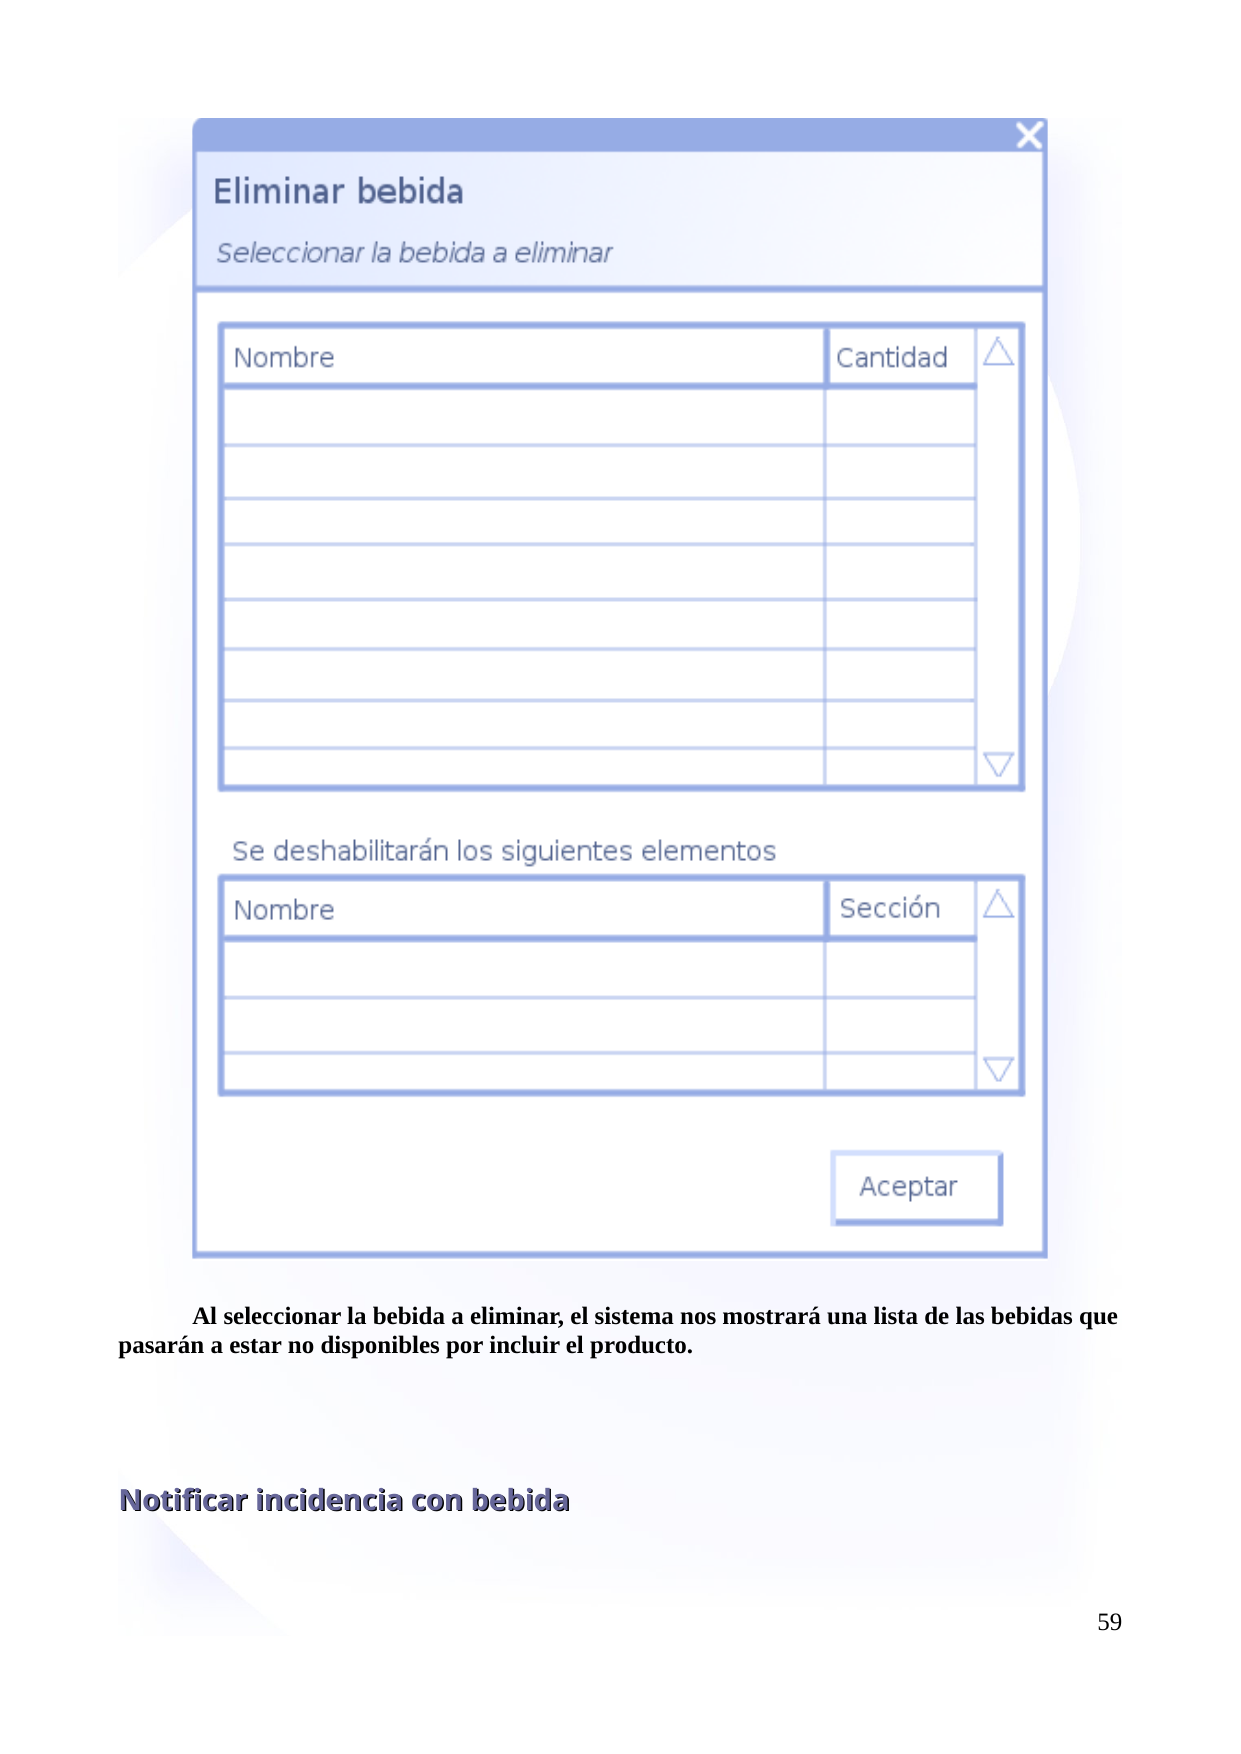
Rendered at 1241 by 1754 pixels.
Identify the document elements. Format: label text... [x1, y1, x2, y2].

subtitle Notificar incidencia con bebida [118, 1479, 1122, 1518]
picture [118, 1359, 1122, 1479]
picture [118, 118, 1122, 1301]
text Al seleccionar la bebida a eliminar, el sistema nos mostrará una lista de las bebidas que pasarán a estar no disponibles por incluir el producto. [118, 1301, 1122, 1359]
picture [118, 1518, 1122, 1636]
